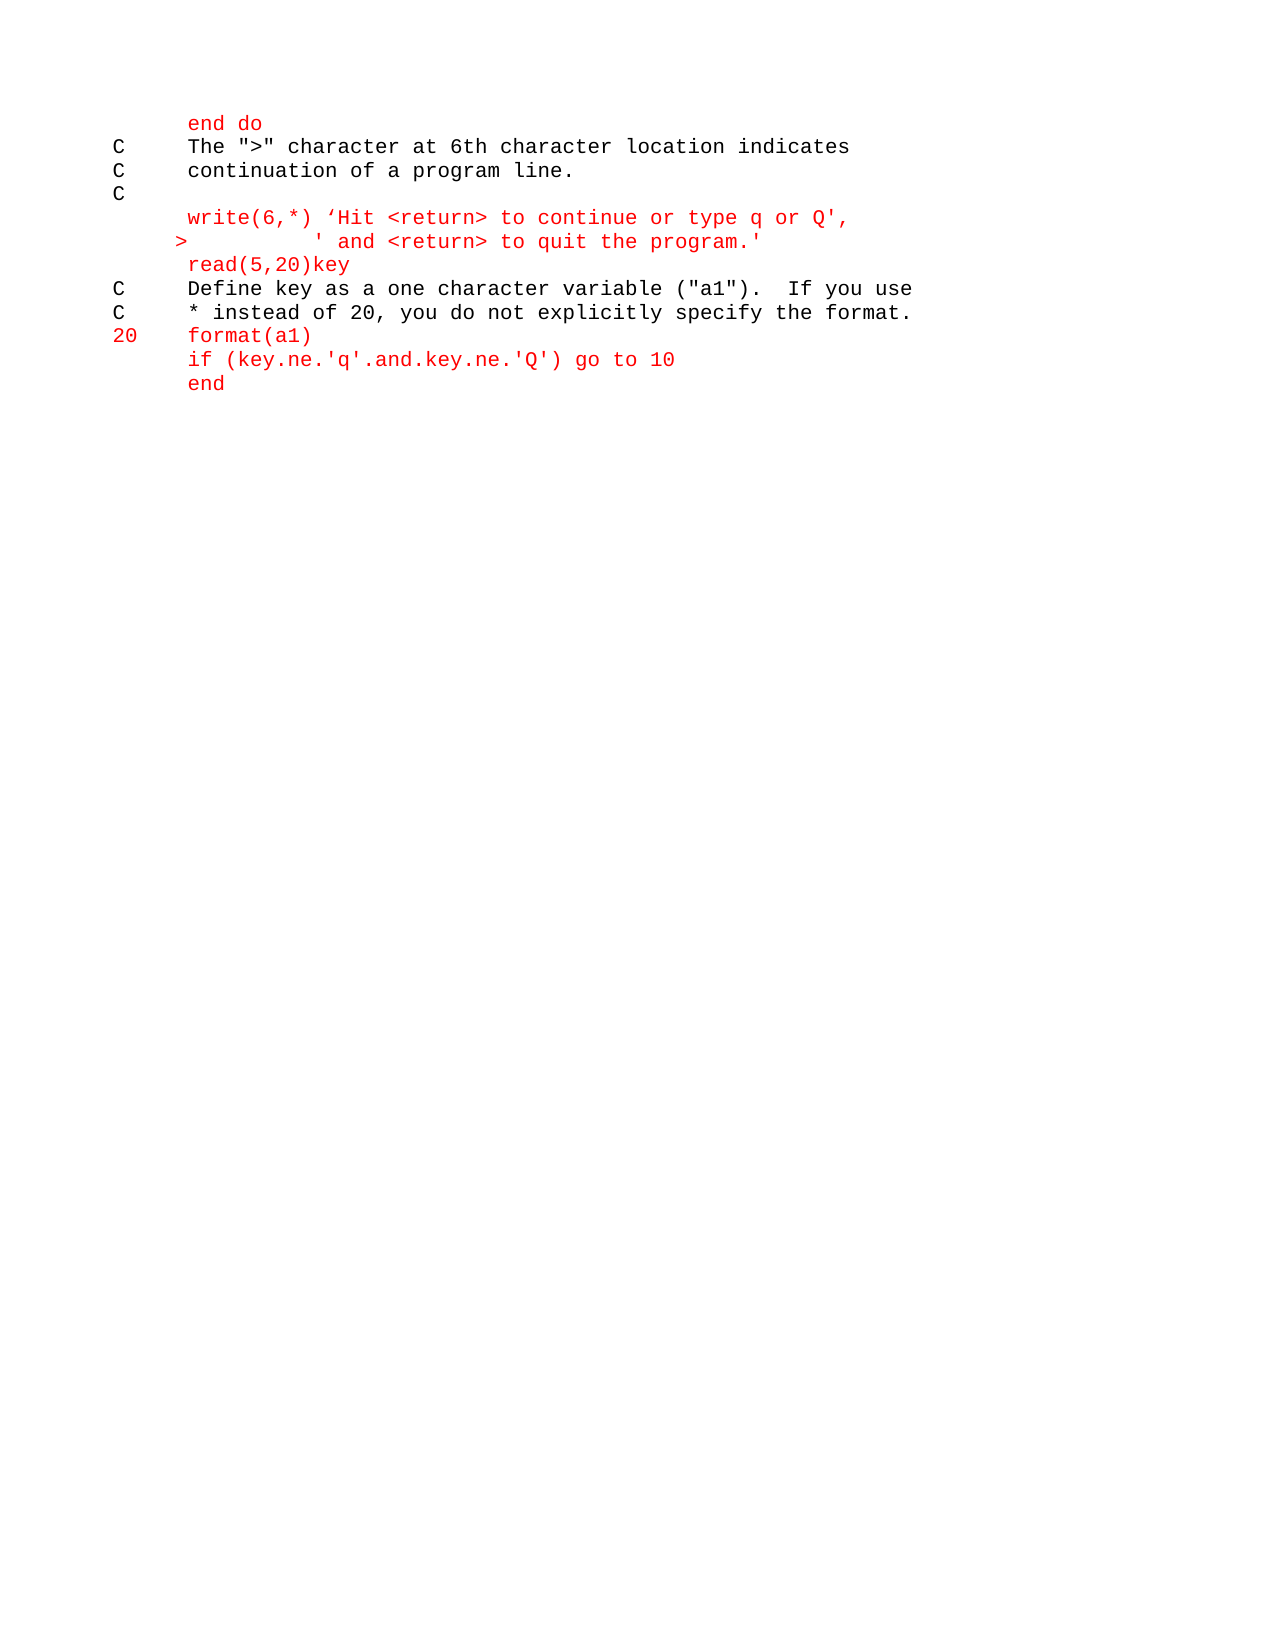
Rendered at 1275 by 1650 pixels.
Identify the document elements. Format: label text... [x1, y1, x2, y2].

text if (key.ne.'q'.and.key.ne.'Q') go to 10 [112, 349, 1162, 373]
text end [112, 373, 1162, 396]
text > ' and <return> to quit the program.' [112, 231, 1162, 254]
text end do [112, 112, 1162, 136]
text C Define key as a one character variable ("a1"). If you use [112, 278, 1162, 302]
text read(5,20)key [112, 254, 1162, 278]
text C [112, 183, 1162, 207]
text C * instead of 20, you do not explicitly specify the format. [112, 302, 1162, 325]
text 20 format(a1) [112, 325, 1162, 349]
text write(6,*) ‘Hit <return> to continue or type q or Q', [112, 207, 1162, 231]
text C The ">" character at 6th character location indicates [112, 136, 1162, 160]
text C continuation of a program line. [112, 160, 1162, 183]
